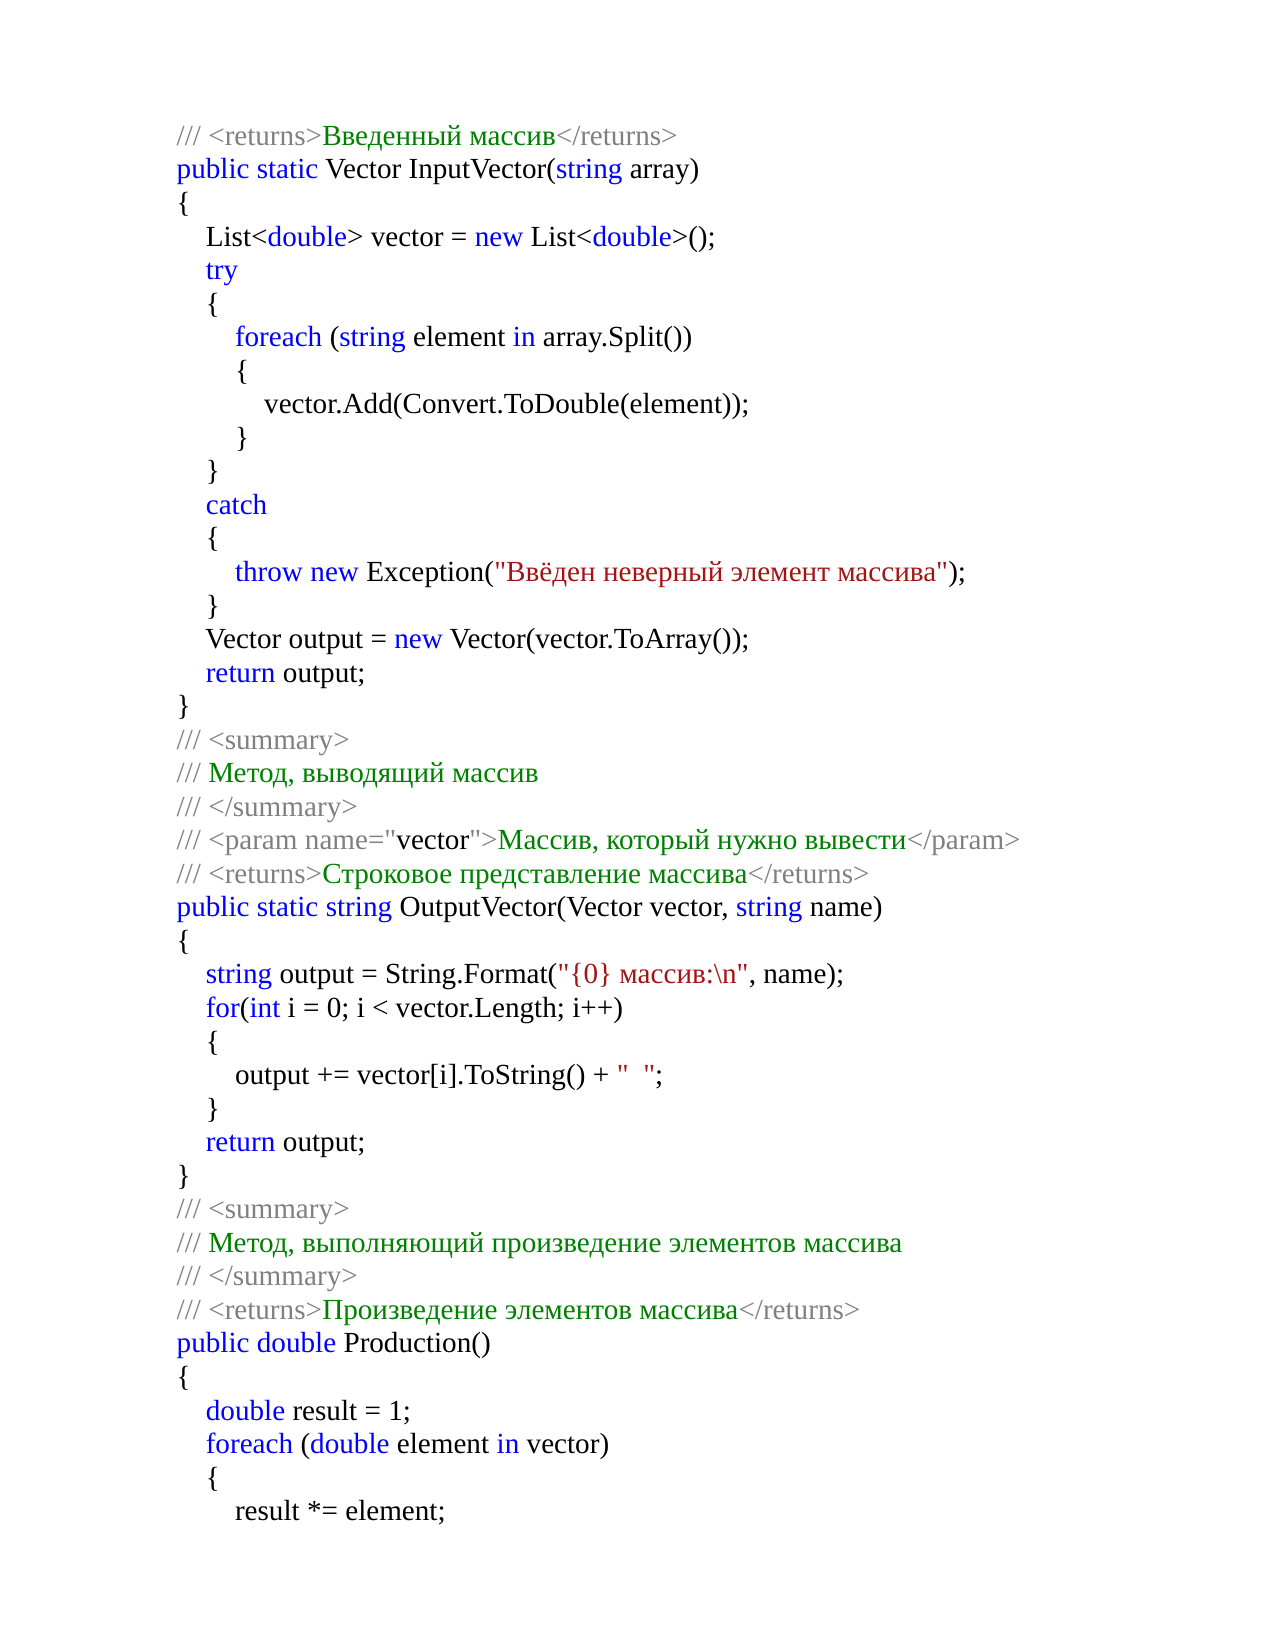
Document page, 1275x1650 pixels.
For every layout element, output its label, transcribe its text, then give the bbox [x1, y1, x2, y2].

text return output; [118, 655, 1157, 688]
text { [118, 353, 1157, 386]
text /// <returns>Введенный массив</returns> [118, 118, 1157, 152]
text /// <param name="vector">Массив, который нужно вывести</param> [118, 822, 1157, 856]
text for(int i = 0; i < vector.Length; i++) [118, 990, 1157, 1024]
text output += vector[i].ToString() + " "; [118, 1057, 1157, 1091]
text { [118, 286, 1157, 319]
text } [118, 588, 1157, 621]
text public static Vector InputVector(string array) [118, 152, 1157, 185]
text List<double> vector = new List<double>(); [118, 219, 1157, 252]
text /// Метод, выводящий массив [118, 755, 1157, 789]
text Vector output = new Vector(vector.ToArray()); [118, 621, 1157, 655]
text { [118, 1024, 1157, 1057]
text } [118, 1158, 1157, 1191]
text /// </summary> [118, 789, 1157, 822]
text } [118, 1091, 1157, 1124]
text foreach (string element in array.Split()) [118, 319, 1157, 353]
text } [118, 688, 1157, 722]
text { [118, 923, 1157, 957]
text /// <summary> [118, 722, 1157, 755]
text /// <returns>Произведение элементов массива</returns> [118, 1292, 1157, 1326]
text double result = 1; [118, 1393, 1157, 1426]
text string output = String.Format("{0} массив:\n", name); [118, 957, 1157, 990]
text } [118, 453, 1157, 487]
text } [118, 420, 1157, 453]
text throw new Exception("Ввёден неверный элемент массива"); [118, 554, 1157, 588]
text catch [118, 487, 1157, 521]
text /// <returns>Строковое представление массива</returns> [118, 856, 1157, 889]
text return output; [118, 1124, 1157, 1158]
text /// Метод, выполняющий произведение элементов массива [118, 1225, 1157, 1258]
text { [118, 1460, 1157, 1493]
text foreach (double element in vector) [118, 1426, 1157, 1460]
text public double Production() [118, 1326, 1157, 1359]
text { [118, 521, 1157, 554]
text { [118, 185, 1157, 219]
text /// </summary> [118, 1258, 1157, 1292]
text result *= element; [118, 1493, 1157, 1527]
text { [118, 1359, 1157, 1393]
text vector.Add(Convert.ToDouble(element)); [118, 386, 1157, 420]
text public static string OutputVector(Vector vector, string name) [118, 889, 1157, 923]
text try [118, 252, 1157, 286]
text /// <summary> [118, 1191, 1157, 1225]
